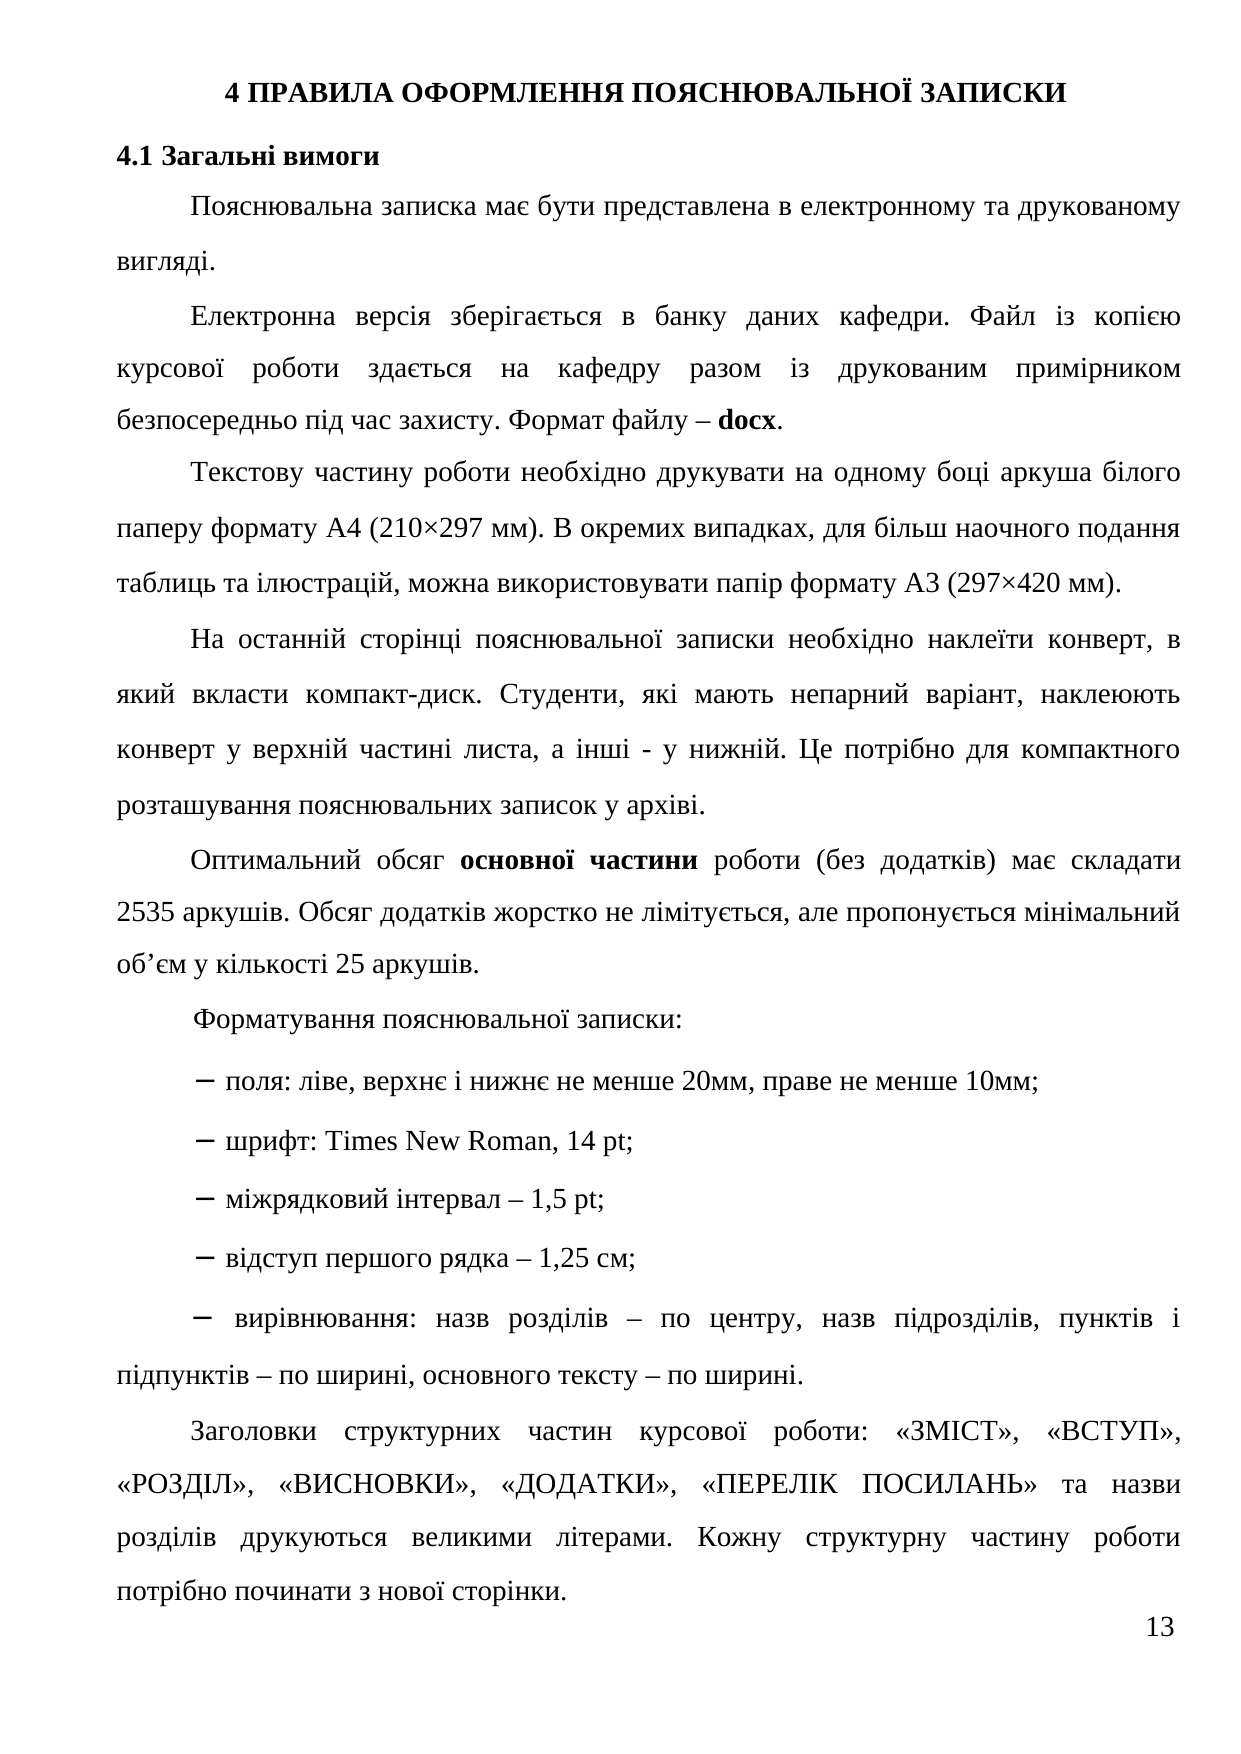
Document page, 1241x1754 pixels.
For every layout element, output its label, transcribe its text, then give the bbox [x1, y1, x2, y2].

text − відступ першого рядка – 1,25 см; [193, 1236, 1182, 1276]
subtitle ПРАВИЛА ОФОРМЛЕННЯ ПОЯСНЮВАЛЬНОЇ ЗАПИСКИ [112, 75, 1187, 108]
text − поля: ліве, верхнє і нижнє не менше 20мм, праве не менше 10мм; [193, 1059, 1182, 1099]
text Електронна версія зберігається в банку даних кафедри. Файл із копією курсової роботи здається на кафедру разом із друкованим примірником безпосередньо під час захисту. Формат файлу – docx. [116, 298, 1182, 436]
text − вирівнювання: назв розділів – по центру, назв підрозділів, пунктів і підпунктів – по ширині, основного тексту – по ширині. [116, 1296, 1182, 1391]
text Заголовки структурних частин курсової роботи: «ЗМІСТ», «ВСТУП», «РОЗДІЛ», «ВИСНОВКИ», «ДОДАТКИ», «ПЕРЕЛІК ПОСИЛАНЬ» та назви розділів друкуються великими літерами. Кожну структурну частину роботи потрібно починати з нової сторінки. [116, 1413, 1182, 1606]
text На останній сторінці пояснювальної записки необхідно наклеїти конверт, в який вкласти компакт-диск. Студенти, які мають непарний варіант, наклеюють конверт у верхній частині листа, а інші - у нижній. Це потрібно для компактного розташування пояснювальних записок у архіві. [116, 621, 1182, 820]
text − міжрядковий інтервал – 1,5 pt; [193, 1177, 1182, 1217]
text Оптимальний обсяг основної частини роботи (без додатків) має складати 2535 аркушів. Обсяг додатків жорстко не лімітується, але пропонується мінімальний об’єм у кількості 25 аркушів. [116, 842, 1182, 980]
text − шрифт: Times New Roman, 14 pt; [193, 1119, 1182, 1158]
text Текстову частину роботи необхідно друкувати на одному боці аркуша білого паперу формату А4 (210×297 мм). В окремих випадках, для більш наочного подання таблиць та ілюстрацій, можна використовувати папір формату А3 (297×420 мм). [116, 454, 1182, 599]
subtitle Загальні вимоги [116, 138, 1188, 172]
text Форматування пояснювальної записки: [193, 1001, 1182, 1035]
text Пояснювальна записка має бути представлена в електронному та друкованому вигляді. [116, 188, 1182, 277]
